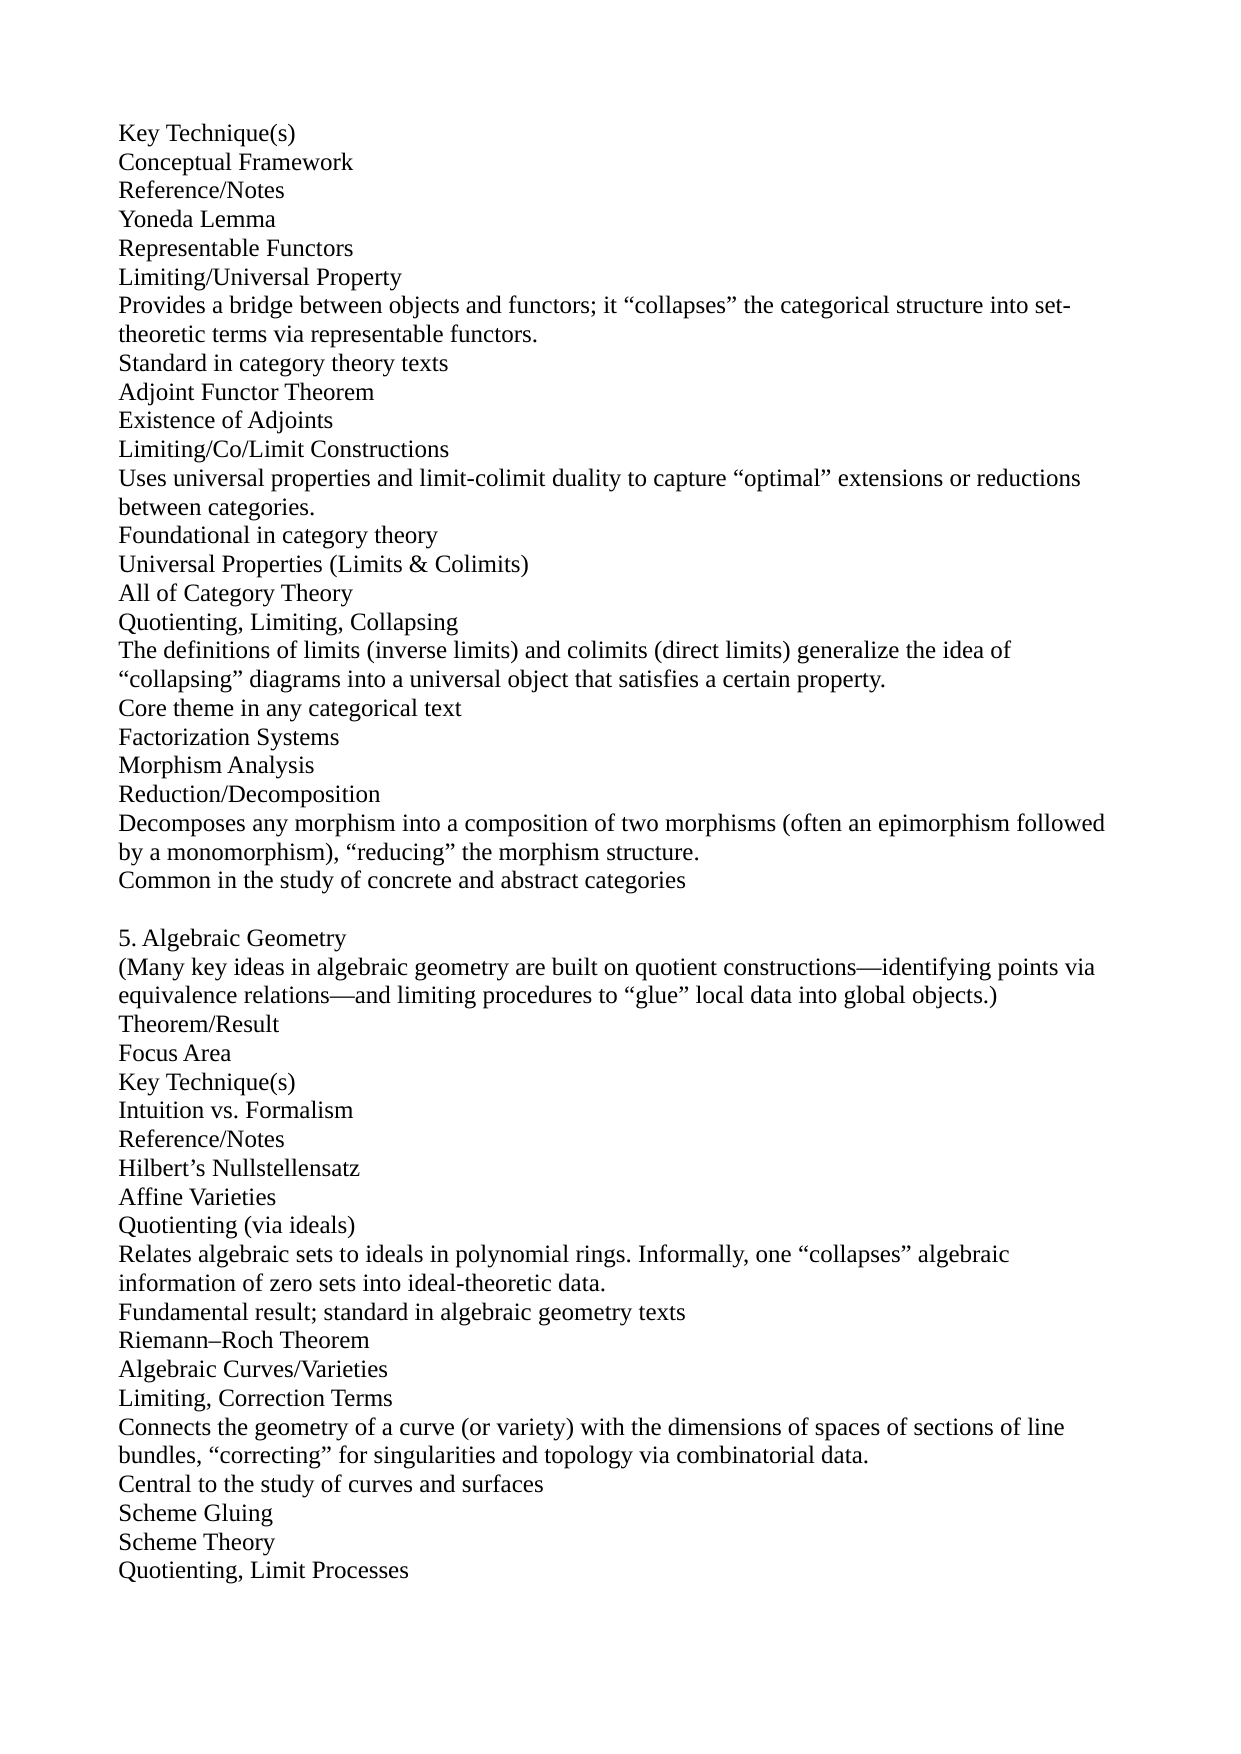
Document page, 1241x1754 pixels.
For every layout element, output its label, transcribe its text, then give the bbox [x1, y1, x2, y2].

text Universal Properties (Limits & Colimits) [118, 549, 1122, 578]
text Morphism Analysis [118, 751, 1122, 779]
text Scheme Gluing [118, 1498, 1122, 1527]
text Focus Area [118, 1038, 1122, 1067]
text Key Technique(s) [118, 1067, 1122, 1096]
text Reduction/Decomposition [118, 779, 1122, 808]
text Provides a bridge between objects and functors; it “collapses” the categorical structure into set-theoretic terms via representable functors. [118, 291, 1122, 348]
text Quotienting (via ideals) [118, 1211, 1122, 1239]
text Key Technique(s) [118, 118, 1122, 147]
text Intuition vs. Formalism [118, 1096, 1122, 1124]
text Core theme in any categorical text [118, 693, 1122, 722]
text All of Category Theory [118, 578, 1122, 607]
text Scheme Theory [118, 1527, 1122, 1556]
text Algebraic Curves/Varieties [118, 1354, 1122, 1383]
text Decomposes any morphism into a composition of two morphisms (often an epimorphism followed by a monomorphism), “reducing” the morphism structure. [118, 808, 1122, 866]
text Theorem/Result [118, 1009, 1122, 1038]
text Uses universal properties and limit-colimit duality to capture “optimal” extensions or reductions between categories. [118, 463, 1122, 521]
text Riemann–Roch Theorem [118, 1326, 1122, 1354]
text Adjoint Functor Theorem [118, 377, 1122, 406]
text Affine Varieties [118, 1182, 1122, 1211]
text Foundational in category theory [118, 521, 1122, 549]
text The definitions of limits (inverse limits) and colimits (direct limits) generalize the idea of “collapsing” diagrams into a universal object that satisfies a certain property. [118, 636, 1122, 693]
text Relates algebraic sets to ideals in polynomial rings. Informally, one “collapses” algebraic information of zero sets into ideal-theoretic data. [118, 1239, 1122, 1297]
text Reference/Notes [118, 176, 1122, 204]
text Fundamental result; standard in algebraic geometry texts [118, 1297, 1122, 1326]
text Common in the study of concrete and abstract categories [118, 866, 1122, 894]
text Limiting/Universal Property [118, 262, 1122, 291]
text Limiting, Correction Terms [118, 1383, 1122, 1412]
text Quotienting, Limiting, Collapsing [118, 607, 1122, 636]
text Reference/Notes [118, 1124, 1122, 1153]
text Standard in category theory texts [118, 348, 1122, 377]
text Conceptual Framework [118, 147, 1122, 176]
text 5. Algebraic Geometry [118, 923, 1122, 952]
text Representable Functors [118, 233, 1122, 262]
text Limiting/Co/Limit Constructions [118, 434, 1122, 463]
text Existence of Adjoints [118, 406, 1122, 434]
text Connects the geometry of a curve (or variety) with the dimensions of spaces of sections of line bundles, “correcting” for singularities and topology via combinatorial data. [118, 1412, 1122, 1469]
text Factorization Systems [118, 722, 1122, 751]
text Quotienting, Limit Processes [118, 1556, 1122, 1584]
text Yoneda Lemma [118, 204, 1122, 233]
text Hilbert’s Nullstellensatz [118, 1153, 1122, 1182]
text (Many key ideas in algebraic geometry are built on quotient constructions—identifying points via equivalence relations—and limiting procedures to “glue” local data into global objects.) [118, 952, 1122, 1009]
text Central to the study of curves and surfaces [118, 1469, 1122, 1498]
